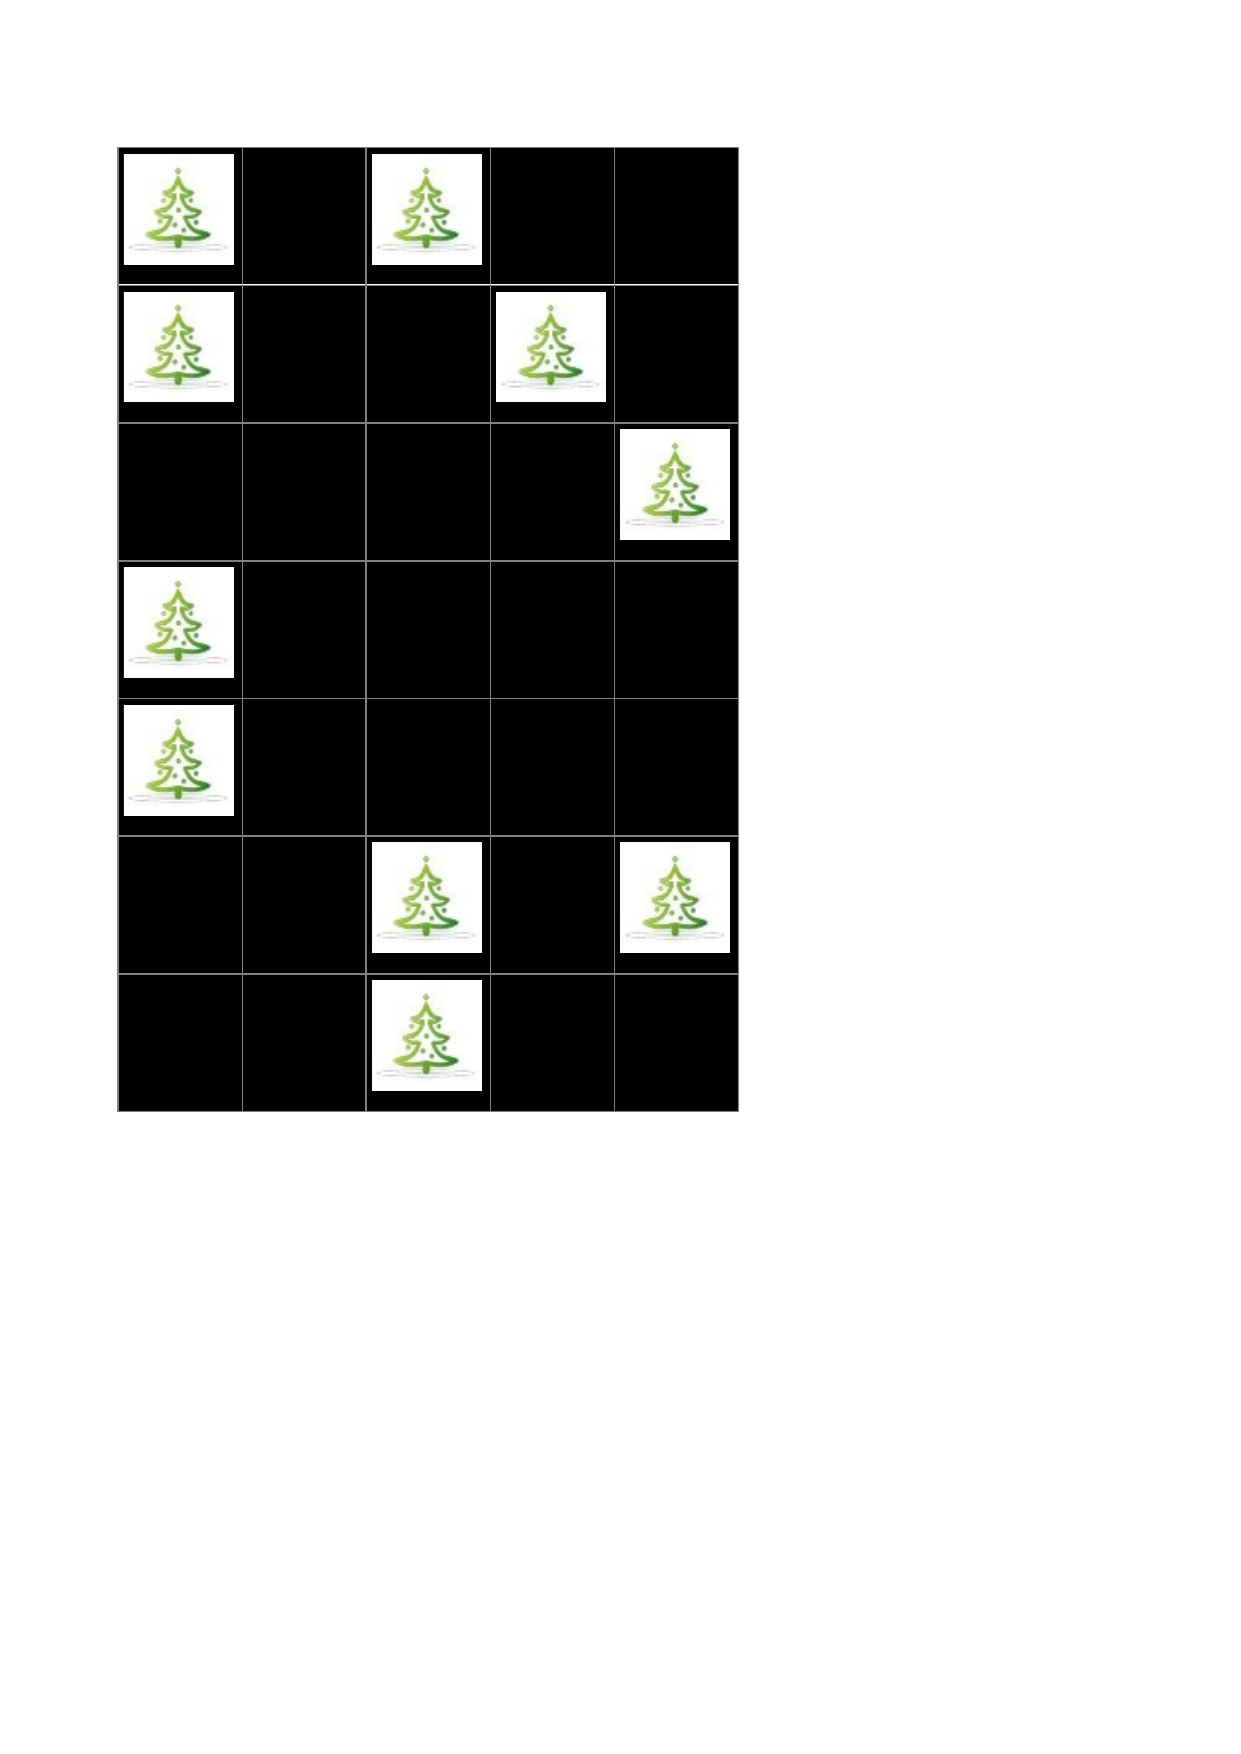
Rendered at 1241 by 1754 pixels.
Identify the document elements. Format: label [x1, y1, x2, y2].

picture [372, 842, 482, 953]
table_header [615, 148, 738, 284]
table_cell [491, 562, 614, 698]
picture [372, 154, 482, 265]
table_cell [243, 286, 365, 422]
table_cell [119, 837, 242, 973]
table_cell [243, 975, 365, 1111]
table_cell [367, 699, 490, 835]
picture [123, 292, 234, 402]
table_cell [119, 562, 242, 698]
table_cell [491, 286, 614, 422]
table_cell [615, 699, 738, 835]
table_cell [367, 837, 490, 973]
table_cell [367, 975, 490, 1111]
picture [620, 842, 730, 953]
table_cell [243, 562, 365, 698]
table_header [243, 148, 365, 284]
picture [372, 980, 482, 1091]
table_cell [119, 975, 242, 1111]
table_cell [367, 562, 490, 698]
picture [123, 567, 234, 678]
table_cell [615, 975, 738, 1111]
table_cell [615, 286, 738, 422]
table_cell [367, 424, 490, 560]
table_cell [491, 424, 614, 560]
table_cell [119, 699, 242, 835]
table_cell [491, 699, 614, 835]
table_cell [243, 837, 365, 973]
table_cell [243, 424, 365, 560]
picture [123, 705, 234, 816]
table_cell [119, 286, 242, 422]
table_cell [615, 837, 738, 973]
picture [496, 292, 606, 402]
table_cell [491, 837, 614, 973]
table_header [119, 148, 242, 284]
table_header [491, 148, 614, 284]
table_cell [243, 699, 365, 835]
table_cell [119, 424, 242, 560]
table_cell [491, 975, 614, 1111]
picture [123, 154, 234, 265]
table_cell [615, 562, 738, 698]
table_cell [615, 424, 738, 560]
table_cell [367, 286, 490, 422]
picture [620, 429, 730, 540]
table_header [367, 148, 490, 284]
